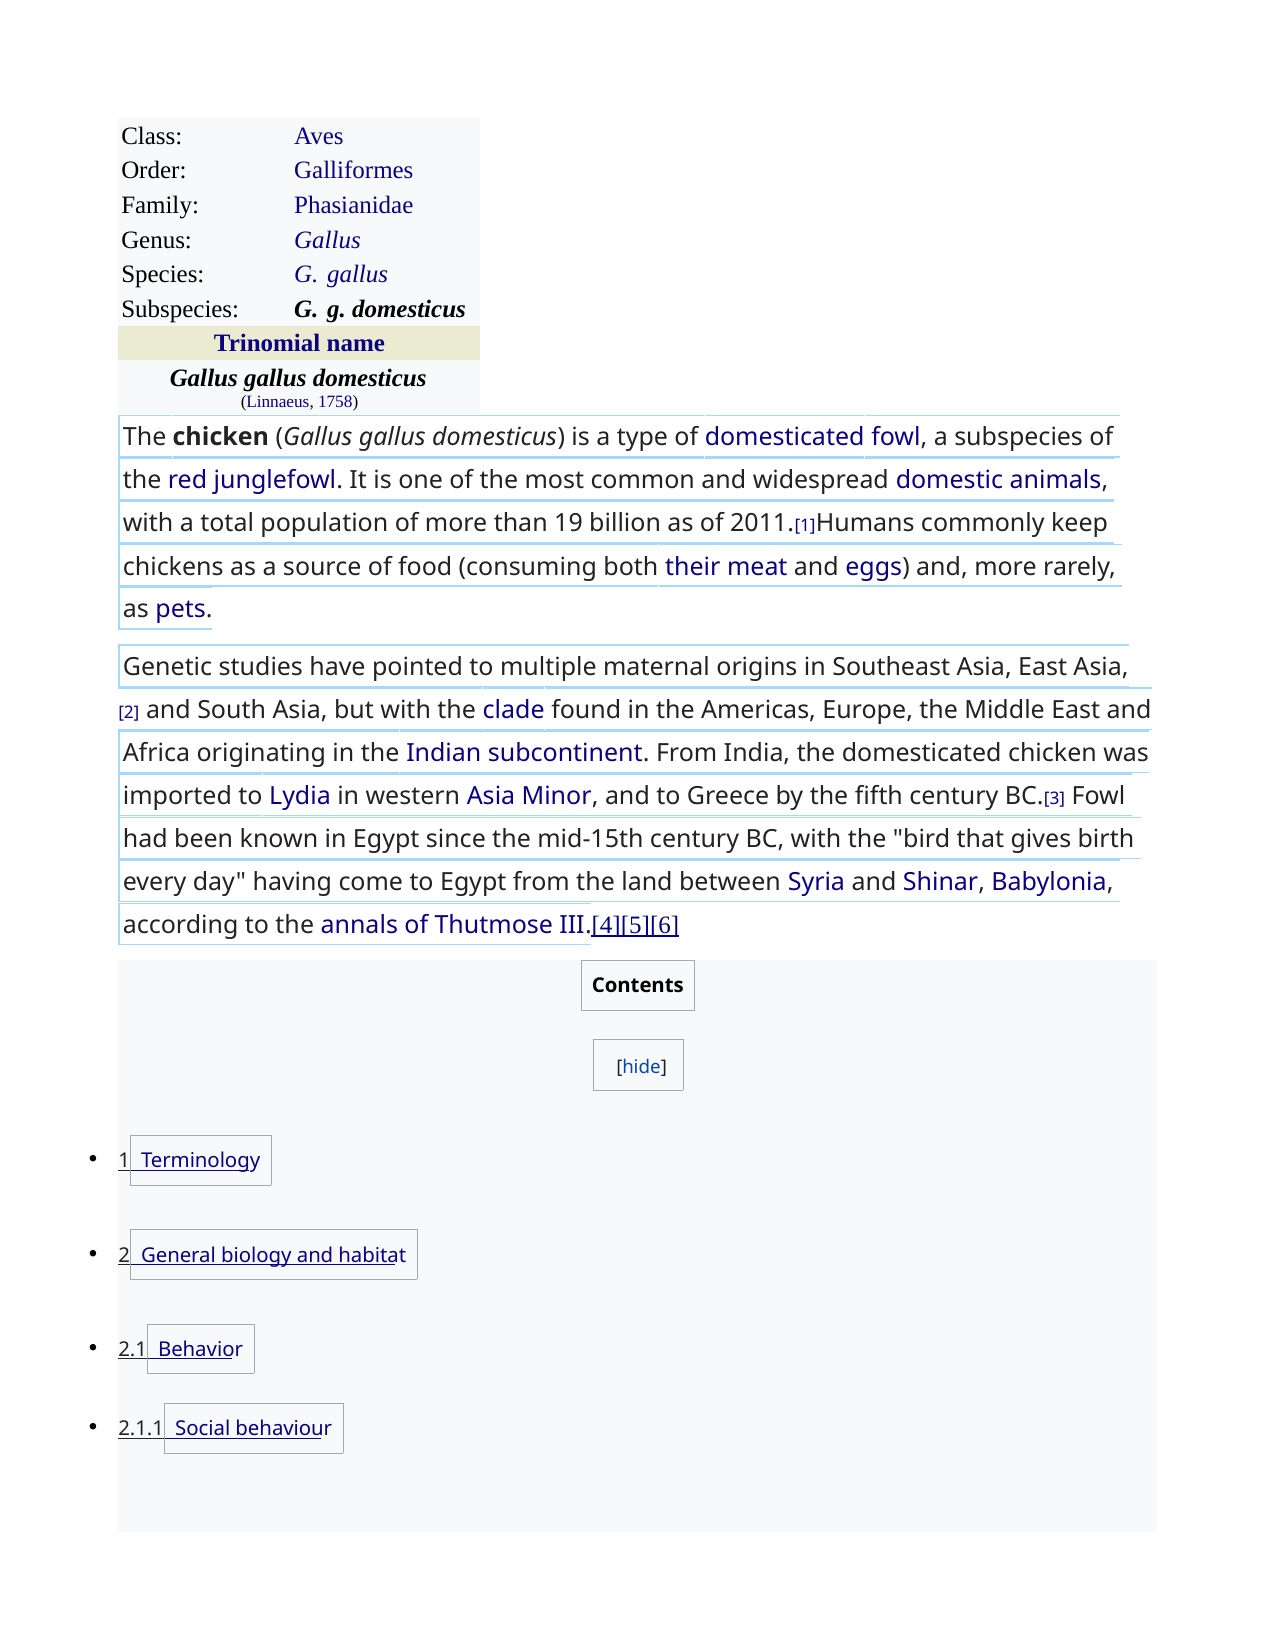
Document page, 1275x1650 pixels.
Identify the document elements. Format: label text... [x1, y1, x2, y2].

subtitle [695, 960, 1157, 1010]
list 1 [118, 1135, 130, 1170]
table_cell G. gallus [291, 256, 480, 291]
table_cell Gallus gallus domesticus (Linnaeus, 1758) [118, 360, 480, 414]
list 2.1Behavior [148, 1325, 254, 1373]
list [118, 1439, 164, 1453]
table_cell Family: [118, 187, 291, 222]
list 2.1Behavior [255, 1323, 1157, 1373]
table_cell Phasianidae [291, 187, 480, 222]
subtitle [118, 960, 581, 1010]
list [418, 1229, 1157, 1279]
text [684, 1039, 1157, 1090]
table_cell G. g. domesticus [291, 291, 480, 326]
table_cell Order: [118, 153, 291, 187]
table_cell Species: [118, 256, 291, 291]
table_cell Genus: [118, 222, 291, 256]
list [344, 1403, 1157, 1453]
list 2 [118, 1229, 130, 1264]
list [272, 1135, 1157, 1185]
table_cell Gallus [291, 222, 480, 256]
text [hide] [594, 1040, 683, 1090]
table_cell Aves [291, 118, 480, 153]
list 2.1Behavior [118, 1323, 254, 1358]
list Terminology [131, 1136, 271, 1185]
table_cell Subspecies: [118, 291, 291, 326]
subtitle Contents [582, 961, 694, 1010]
list Social behaviour [165, 1404, 343, 1453]
table_cell Galliformes [291, 153, 480, 187]
list 2.1Behavior [118, 1359, 147, 1373]
text The chicken (Gallus gallus domesticus) is a type of domesticated fowl, a subspecies of the red junglefowl. It is one of the most common and widespread domestic animals, with a total population of more than 19 billion as of 2011.[1]Humans commonly keep chickens as a source of food (consuming both their meat and eggs) and, more rarely, as pets. [118, 414, 1157, 630]
text [118, 1039, 593, 1090]
table_cell Class: [118, 118, 291, 153]
text Genetic studies have pointed to multiple maternal origins in Southeast Asia, East Asia,[2] and South Asia, but with the clade found in the Americas, Europe, the Middle East and Africa originating in the Indian subcontinent. From India, the domesticated chicken was imported to Lydia in western Asia Minor, and to Greece by the fifth century BC.[3] Fowl had been known in Egypt since the mid-15th century BC, with the "bird that gives birth every day" having come to Egypt from the land between Syria and Shinar, Babylonia, according to the annals of Thutmose III.[4][5][6] [118, 644, 1157, 945]
list 2.1.1 [118, 1403, 164, 1438]
table_cell Trinomial name [118, 326, 480, 360]
list General biology and habitat [131, 1230, 417, 1279]
